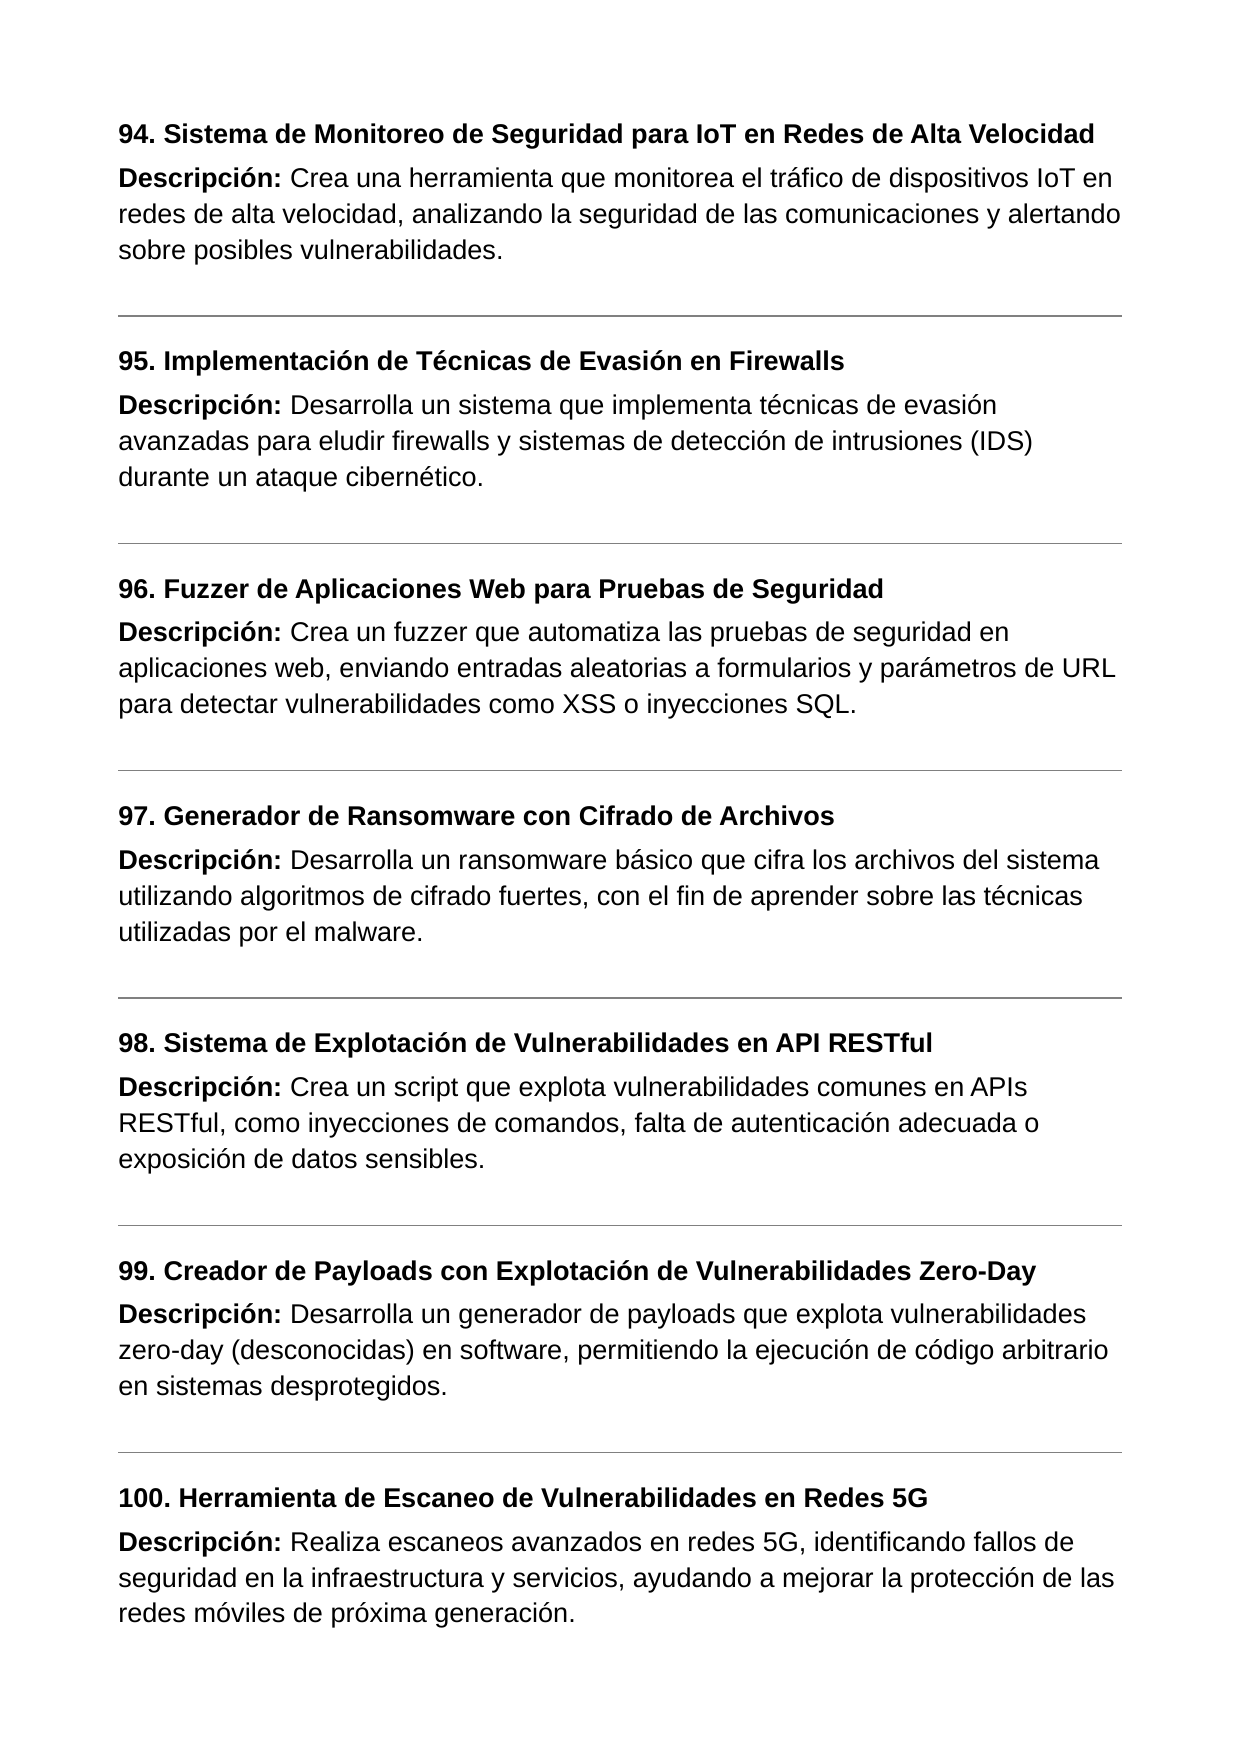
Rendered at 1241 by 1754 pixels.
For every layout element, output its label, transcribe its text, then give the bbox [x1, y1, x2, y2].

text Descripción: Crea un fuzzer que automatiza las pruebas de seguridad en aplicaciones web, enviando entradas aleatorias a formularios y parámetros de URL para detectar vulnerabilidades como XSS o inyecciones SQL. [118, 616, 1122, 719]
text Descripción: Desarrolla un ransomware básico que cifra los archivos del sistema utilizando algoritmos de cifrado fuertes, con el fin de aprender sobre las técnicas utilizadas por el malware. [118, 844, 1122, 947]
subtitle 95. Implementación de Técnicas de Evasión en Firewalls [118, 345, 1122, 377]
subtitle 97. Generador de Ransomware con Cifrado de Archivos [118, 800, 1122, 831]
subtitle 98. Sistema de Explotación de Vulnerabilidades en API RESTful [118, 1027, 1122, 1058]
text Descripción: Crea un script que explota vulnerabilidades comunes en APIs RESTful, como inyecciones de comandos, falta de autenticación adecuada o exposición de datos sensibles. [118, 1071, 1122, 1174]
subtitle 96. Fuzzer de Aplicaciones Web para Pruebas de Seguridad [118, 573, 1122, 604]
subtitle 100. Herramienta de Escaneo de Vulnerabilidades en Redes 5G [118, 1482, 1122, 1513]
subtitle 99. Creador de Payloads con Explotación de Vulnerabilidades Zero-Day [118, 1254, 1122, 1286]
text Descripción: Desarrolla un sistema que implementa técnicas de evasión avanzadas para eludir firewalls y sistemas de detección de intrusiones (IDS) durante un ataque cibernético. [118, 389, 1122, 492]
text Descripción: Crea una herramienta que monitorea el tráfico de dispositivos IoT en redes de alta velocidad, analizando la seguridad de las comunicaciones y alertando sobre posibles vulnerabilidades. [118, 162, 1122, 265]
text Descripción: Desarrolla un generador de payloads que explota vulnerabilidades zero-day (desconocidas) en software, permitiendo la ejecución de código arbitrario en sistemas desprotegidos. [118, 1298, 1122, 1401]
subtitle 94. Sistema de Monitoreo de Seguridad para IoT en Redes de Alta Velocidad [118, 118, 1122, 149]
text Descripción: Realiza escaneos avanzados en redes 5G, identificando fallos de seguridad en la infraestructura y servicios, ayudando a mejorar la protección de las redes móviles de próxima generación. [118, 1526, 1122, 1629]
